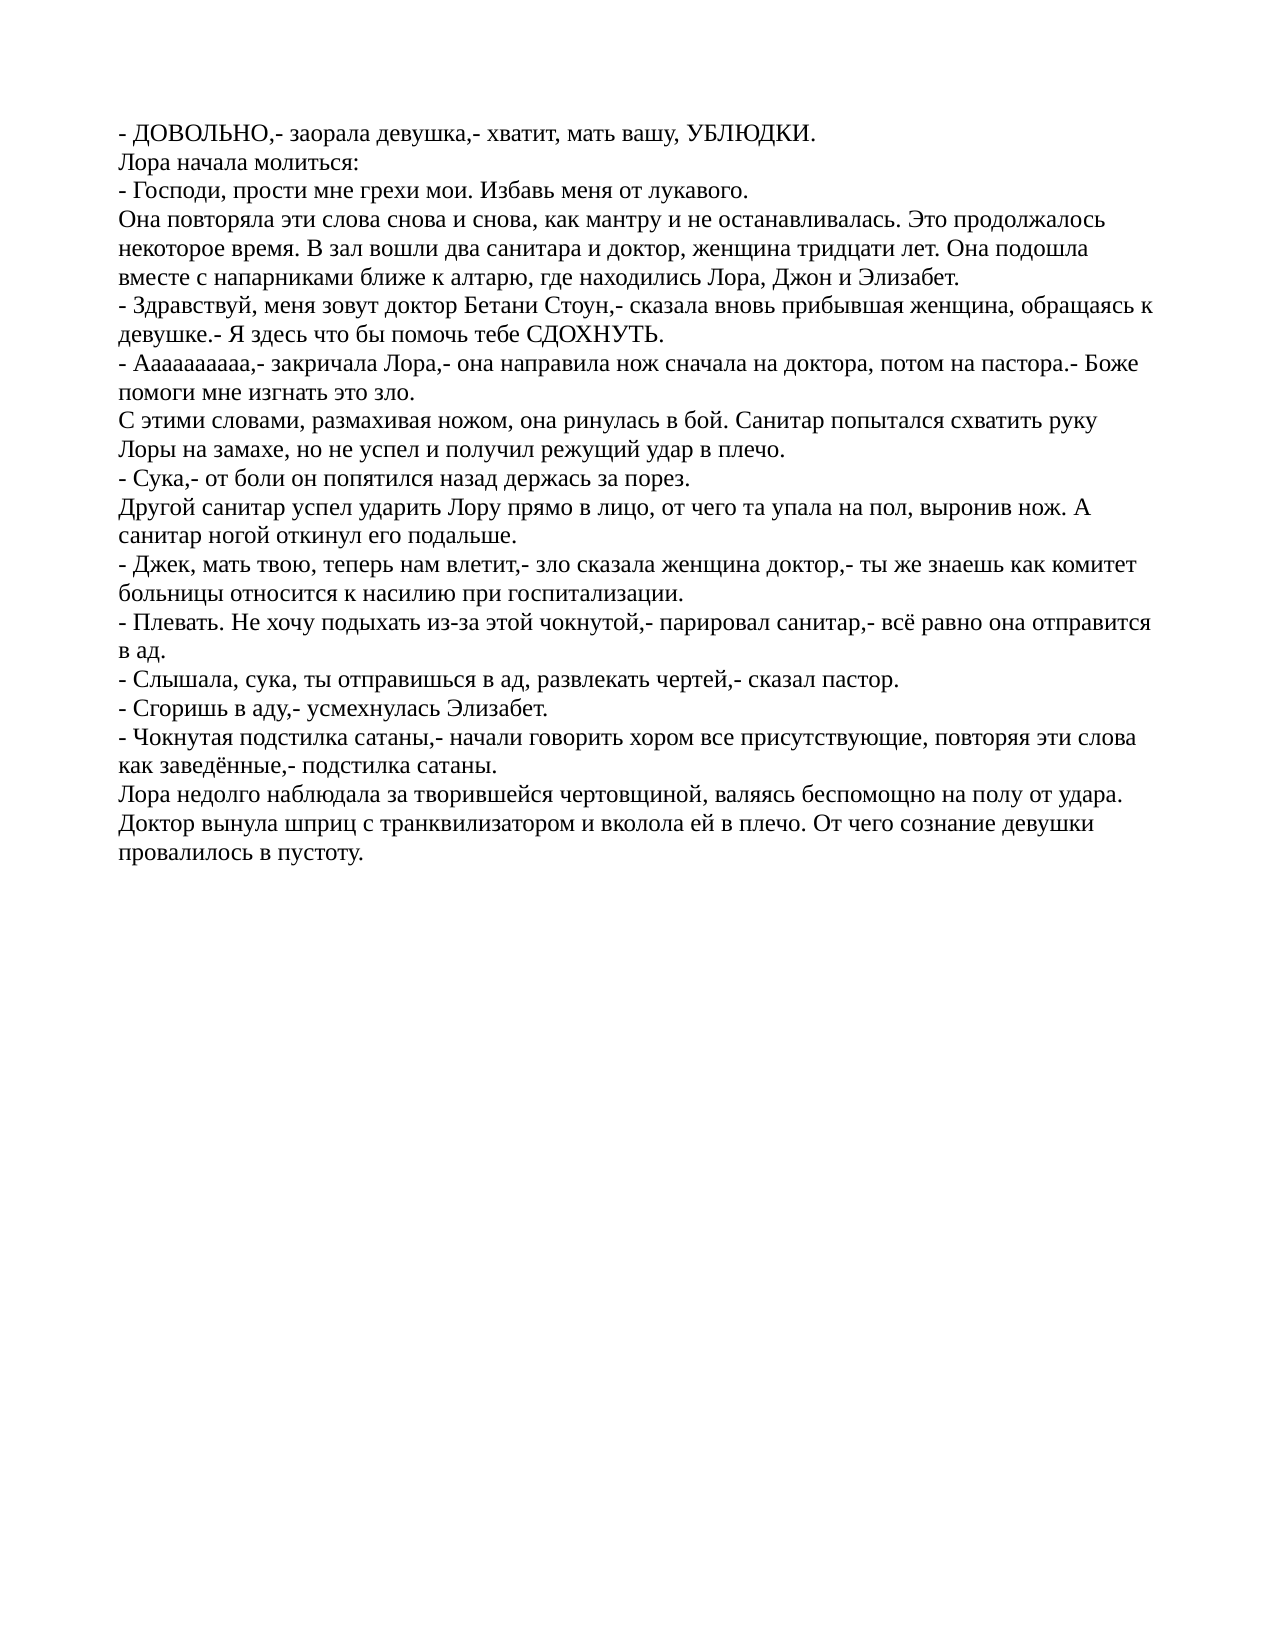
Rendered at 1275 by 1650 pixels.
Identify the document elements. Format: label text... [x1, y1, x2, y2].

text - Сука,- от боли он попятился назад держась за порез. [118, 463, 1157, 492]
text Другой санитар успел ударить Лору прямо в лицо, от чего та упала на пол, выронив нож. А санитар ногой откинул его подальше. [118, 492, 1157, 549]
text - Джек, мать твою, теперь нам влетит,- зло сказала женщина доктор,- ты же знаешь как комитет больницы относится к насилию при госпитализации. [118, 549, 1157, 607]
text С этими словами, размахивая ножом, она ринулась в бой. Санитар попытался схватить руку Лоры на замахе, но не успел и получил режущий удар в плечо. [118, 406, 1157, 463]
text - Слышала, сука, ты отправишься в ад, развлекать чертей,- сказал пастор. [118, 664, 1157, 693]
text Она повторяла эти слова снова и снова, как мантру и не останавливалась. Это продолжалось некоторое время. В зал вошли два санитара и доктор, женщина тридцати лет. Она подошла вместе с напарниками ближе к алтарю, где находились Лора, Джон и Элизабет. [118, 204, 1157, 291]
text - Плевать. Не хочу подыхать из-за этой чокнутой,- парировал санитар,- всё равно она отправится в ад. [118, 607, 1157, 664]
text Лора начала молиться: [118, 147, 1157, 176]
text - ДОВОЛЬНО,- заорала девушка,- хватит, мать вашу, УБЛЮДКИ. [118, 118, 1157, 147]
text - Аааааааааа,- закричала Лора,- она направила нож сначала на доктора, потом на пастора.- Боже помоги мне изгнать это зло. [118, 348, 1157, 406]
text - Сгоришь в аду,- усмехнулась Элизабет. [118, 693, 1157, 722]
text - Здравствуй, меня зовут доктор Бетани Стоун,- сказала вновь прибывшая женщина, обращаясь к девушке.- Я здесь что бы помочь тебе СДОХНУТЬ. [118, 291, 1157, 348]
text - Господи, прости мне грехи мои. Избавь меня от лукавого. [118, 176, 1157, 204]
text - Чокнутая подстилка сатаны,- начали говорить хором все присутствующие, повторяя эти слова как заведённые,- подстилка сатаны. [118, 722, 1157, 779]
text Лора недолго наблюдала за творившейся чертовщиной, валяясь беспомощно на полу от удара. Доктор вынула шприц с транквилизатором и вколола ей в плечо. От чего сознание девушки провалилось в пустоту. [118, 779, 1157, 866]
